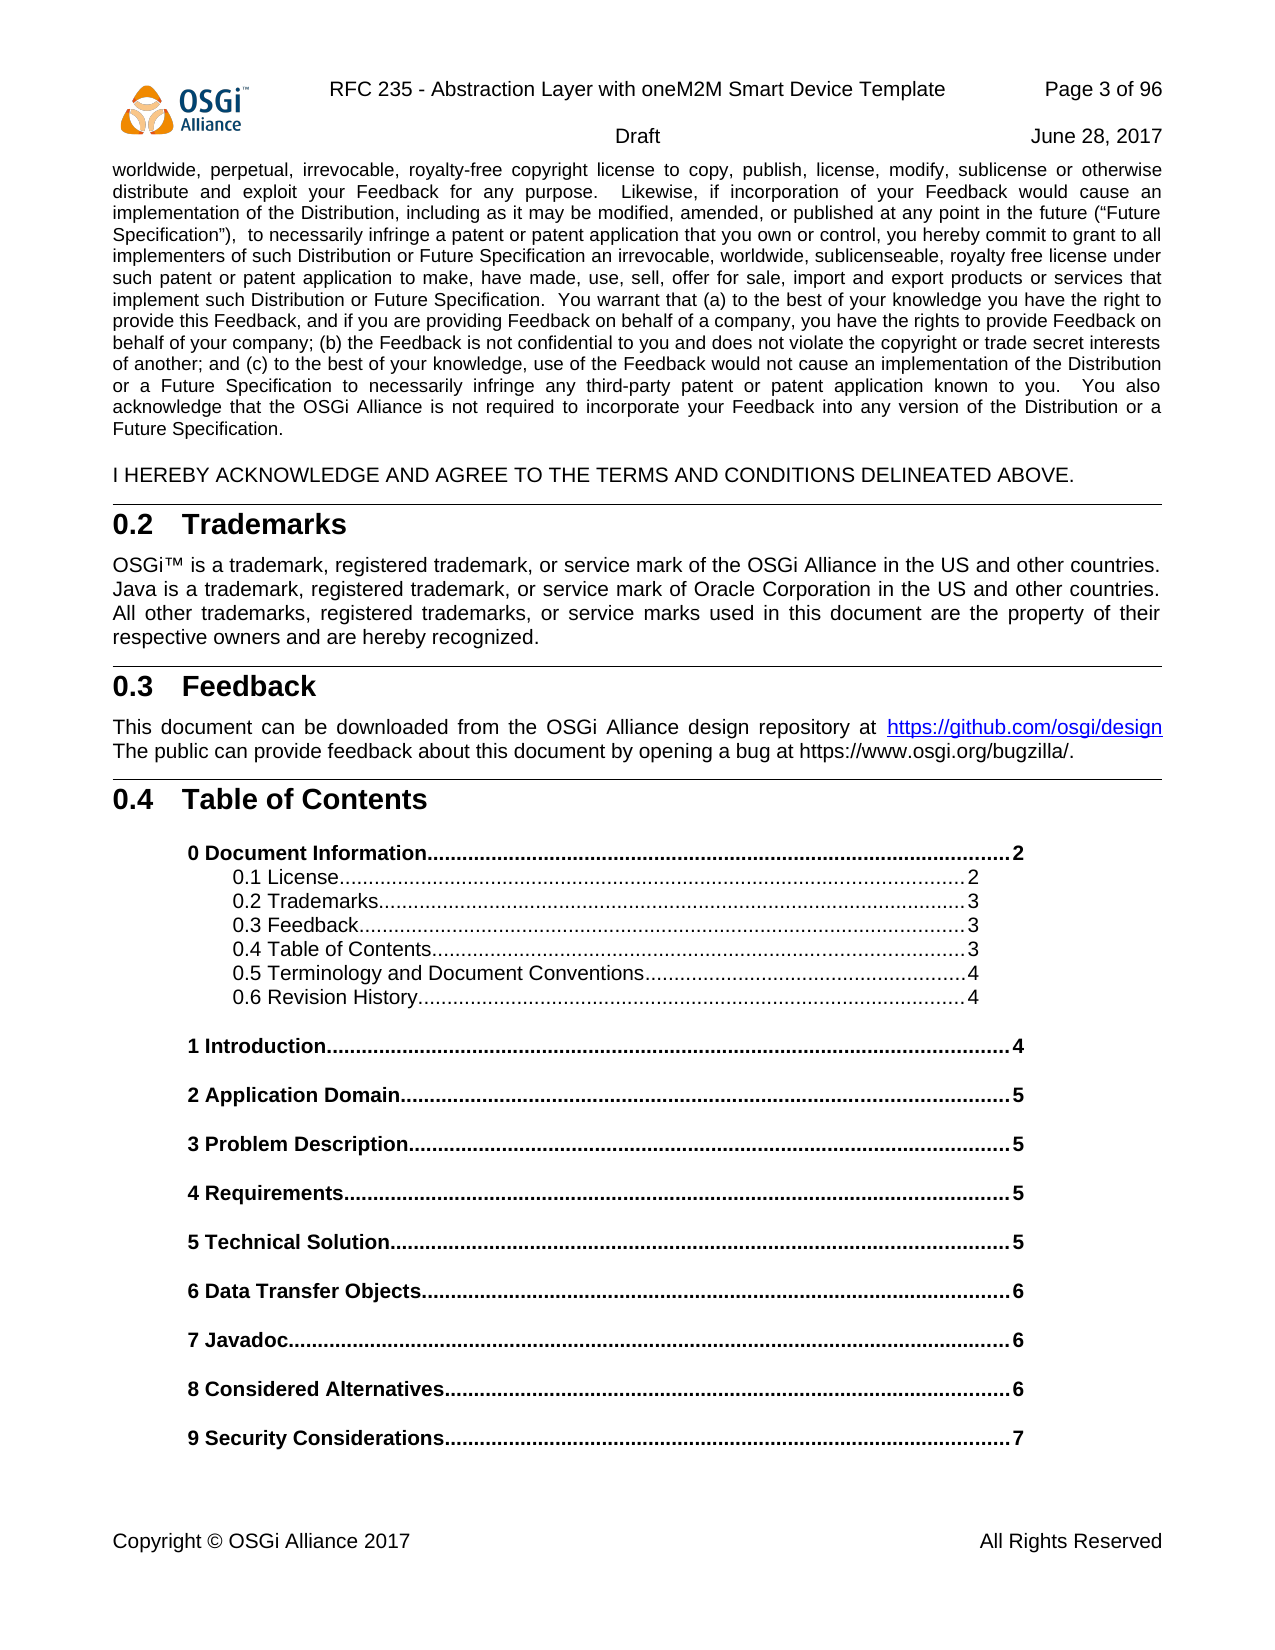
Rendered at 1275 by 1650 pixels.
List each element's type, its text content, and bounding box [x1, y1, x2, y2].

subtitle Trademarks [112, 505, 1162, 541]
text 2 Application Domain 5 [187, 1083, 1162, 1107]
text 0.3 Feedback 3 [232, 913, 1162, 937]
text 6 Data Transfer Objects 6 [187, 1278, 1162, 1302]
text I HEREBY ACKNOWLEDGE AND AGREE TO THE TERMS AND CONDITIONS DELINEATED ABOVE. [112, 463, 1162, 487]
text OSGi™ is a trademark, registered trademark, or service mark of the OSGi Alliance in the US and other countries. Java is a trademark, registered trademark, or service mark of Oracle Corporation in the US and other countries. All other trademarks, registered trademarks, or service marks used in this document are the property of their respective owners and are hereby recognized. [112, 553, 1162, 649]
text 5 Technical Solution 5 [187, 1229, 1162, 1253]
text 0.5 Terminology and Document Conventions 4 [232, 961, 1162, 985]
text 3 Problem Description 5 [187, 1132, 1162, 1156]
text 0.2 Trademarks 3 [232, 889, 1162, 913]
text 4 Requirements 5 [187, 1181, 1162, 1204]
text This document can be downloaded from the OSGi Alliance design repository at https://github.com/osgi/design The public can provide feedback about this document by opening a bug at https://www.osgi.org/bugzilla/. [112, 715, 1162, 763]
text 0.6 Revision History 4 [232, 985, 1162, 1009]
picture [113, 78, 257, 142]
text 9 Security Considerations 7 [187, 1425, 1162, 1449]
subtitle Feedback [112, 667, 1162, 702]
text 0.1 License 2 [232, 865, 1162, 889]
text 7 Javadoc 6 [187, 1327, 1162, 1351]
text 0 Document Information 2 [187, 841, 1162, 865]
text worldwide, perpetual, irrevocable, royalty-free copyright license to copy, publish, license, modify, sublicense or otherwise distribute and exploit your Feedback for any purpose. Likewise, if incorporation of your Feedback would cause an implementation of the Distribution, including as it may be modified, amended, or published at any point in the future (“Future Specification”), to necessarily infringe a patent or patent application that you own or control, you hereby commit to grant to all implementers of such Distribution or Future Specification an irrevocable, worldwide, sublicenseable, royalty free license under such patent or patent application to make, have made, use, sell, offer for sale, import and export products or services that implement such Distribution or Future Specification. You warrant that (a) to the best of your knowledge you have the right to provide this Feedback, and if you are providing Feedback on behalf of a company, you have the rights to provide Feedback on behalf of your company; (b) the Feedback is not confidential to you and does not violate the copyright or trade secret interests of another; and (c) to the best of your knowledge, use of the Feedback would not cause an implementation of the Distribution or a Future Specification to necessarily infringe any third-party patent or patent application known to you. You also acknowledge that the OSGi Alliance is not required to incorporate your Feedback into any version of the Distribution or a Future Specification. [112, 159, 1162, 439]
subtitle Table of Contents [112, 780, 1162, 816]
text 0.4 Table of Contents 3 [232, 937, 1162, 961]
text 1 Introduction 4 [187, 1034, 1162, 1058]
text 8 Considered Alternatives 6 [187, 1376, 1162, 1400]
